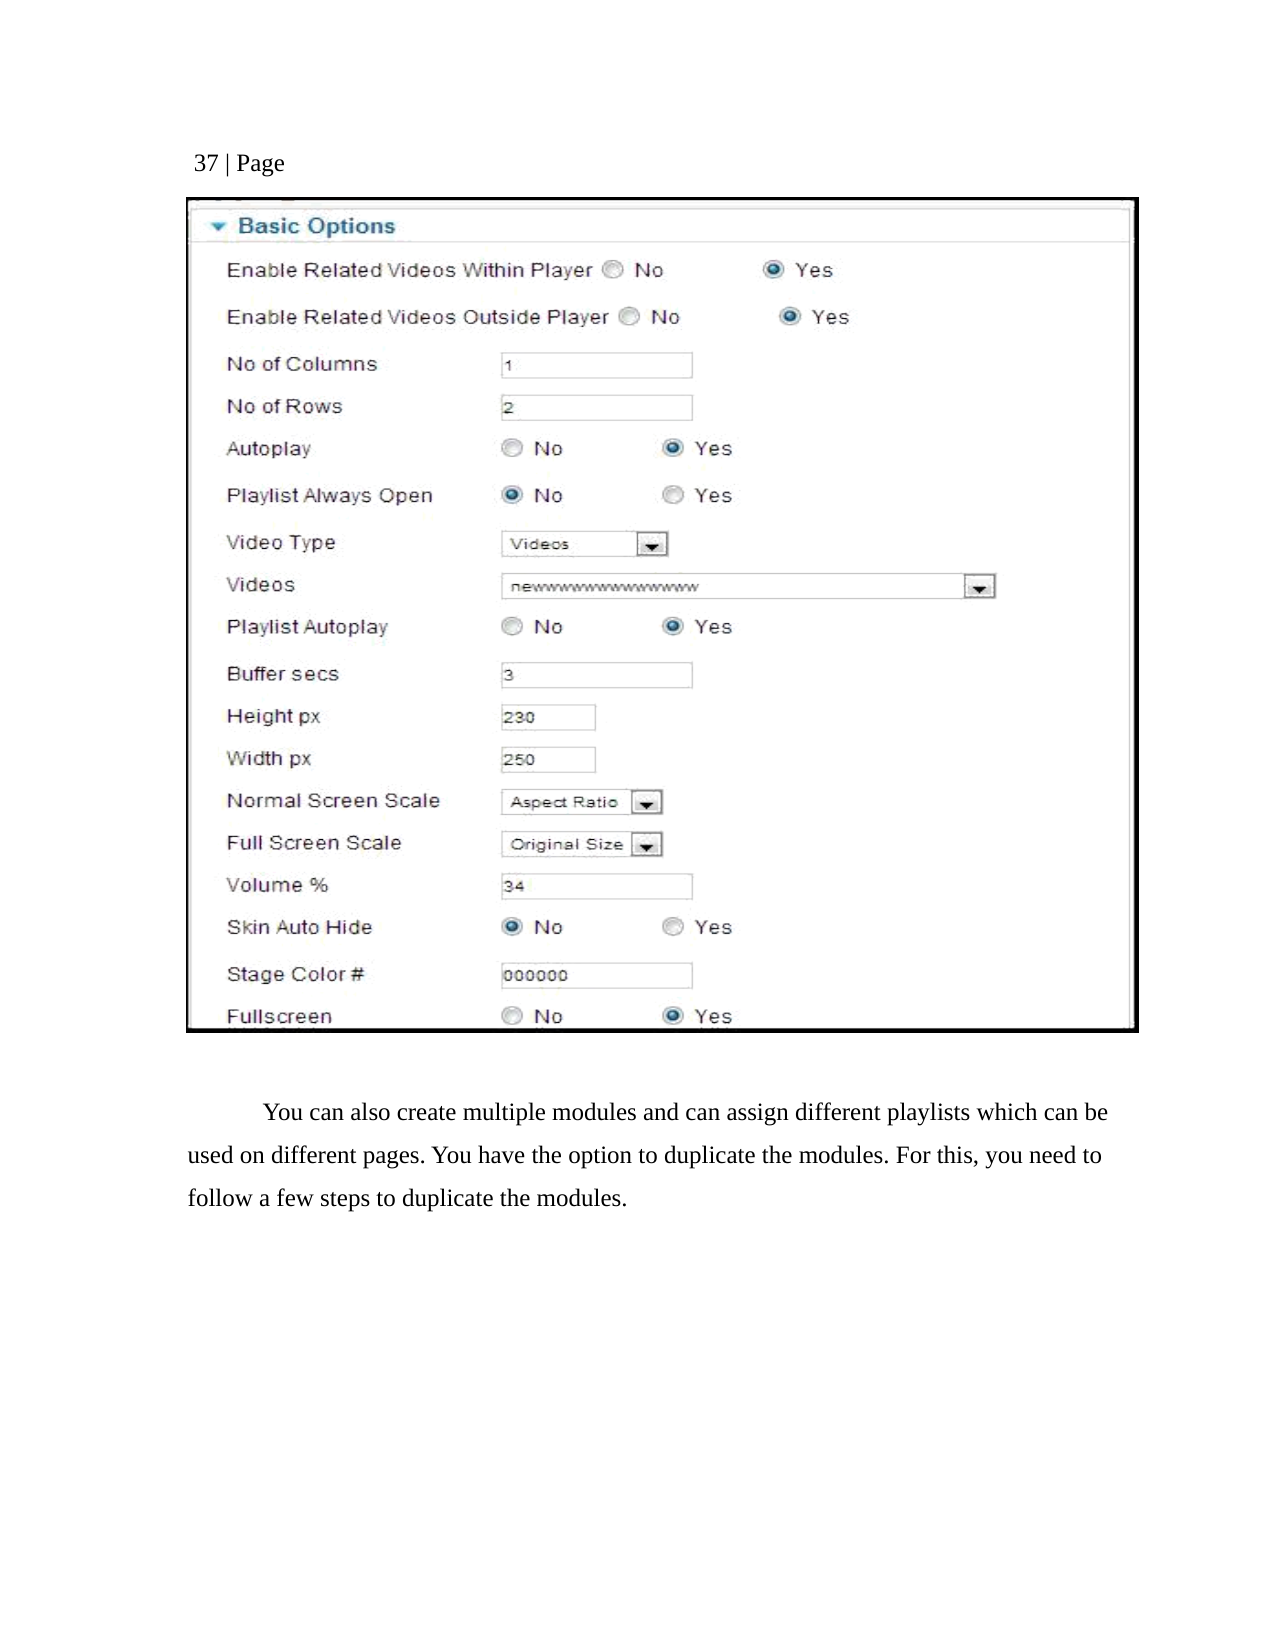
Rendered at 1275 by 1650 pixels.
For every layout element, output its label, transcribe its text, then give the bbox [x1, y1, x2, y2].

text 46 | Page [187, 148, 1141, 177]
text You can also create multiple modules and can assign different playlists which can be used on different pages. You have the option to duplicate the modules. For this, you need to follow a few steps to duplicate the modules. [187, 1097, 1133, 1212]
picture [186, 197, 1139, 1033]
